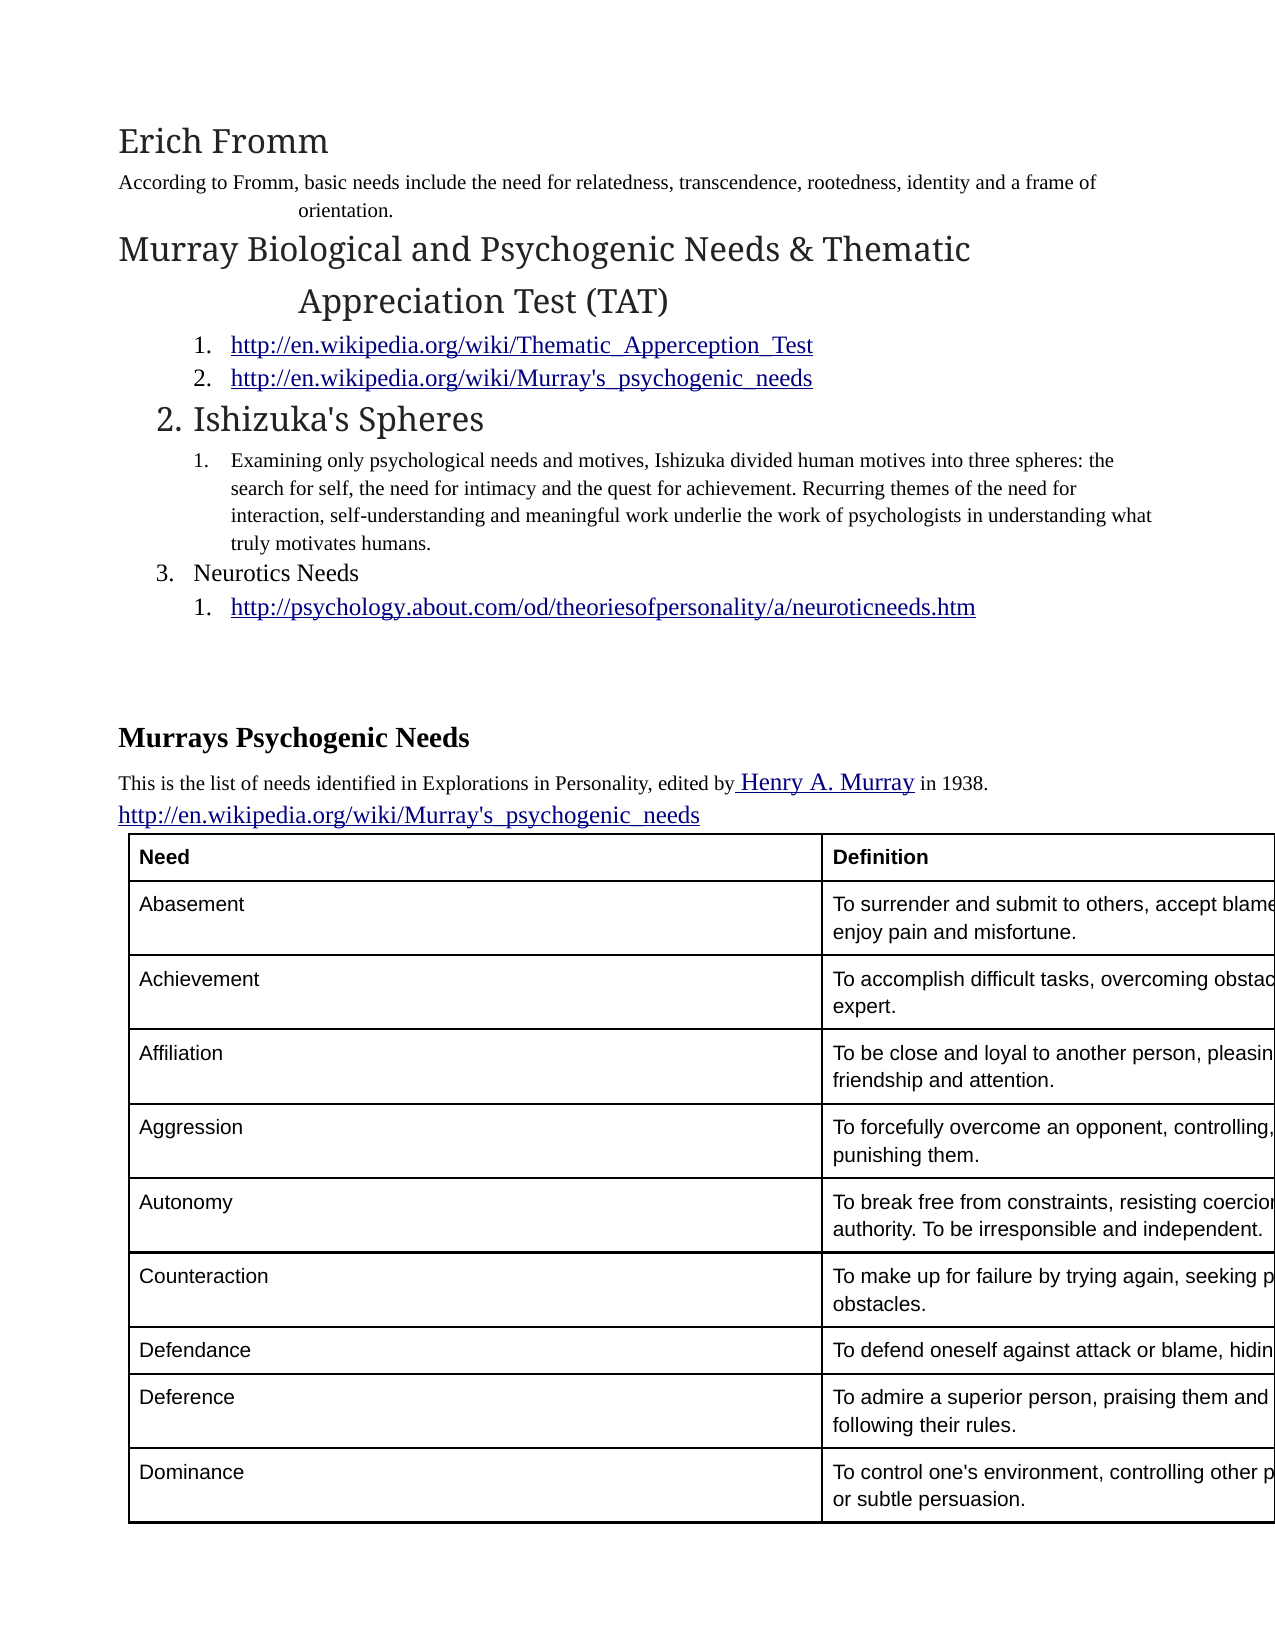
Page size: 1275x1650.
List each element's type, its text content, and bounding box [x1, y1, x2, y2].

table_cell Defendance [130, 1328, 821, 1373]
table_cell To be close and loyal to another person, pleasing them and winning their friendship and attention. [823, 1030, 1274, 1103]
table_cell To surrender and submit to others, accept blame and punishment. To enjoy pain and misfortune. [823, 882, 1274, 954]
table_cell To make up for failure by trying again, seeking pridefully to overcome obstacles. [823, 1254, 1274, 1326]
subtitle Erich Fromm [118, 118, 1157, 163]
table_cell Abasement [130, 882, 821, 954]
table_cell To control one's environment, controlling other people through command or subtle persuasion. [823, 1449, 1274, 1521]
table_cell To admire a superior person, praising them and yielding to them and following their rules. [823, 1375, 1274, 1447]
table_cell Deference [130, 1375, 821, 1447]
table_cell To forcefully overcome an opponent, controlling, taking revenge or punishing them. [823, 1105, 1274, 1177]
table_header Definition [823, 835, 1274, 879]
subtitle Murrays Psychogenic Needs [118, 720, 1157, 753]
table_header Need [130, 835, 821, 879]
text This is the list of needs identified in Explorations in Personality, edited by Henry A. Murray in 1938. [118, 767, 1157, 795]
table_cell To defend oneself against attack or blame, hiding any failure of the self. [823, 1328, 1274, 1373]
subtitle According to Fromm, basic needs include the need for relatedness, transcendence, rootedness, identity and a frame of orientation. [118, 170, 1157, 222]
table_cell Achievement [130, 956, 821, 1028]
table_cell Counteraction [130, 1254, 821, 1326]
text http://en.wikipedia.org/wiki/Murray's_psychogenic_needs [118, 800, 1157, 828]
list http://en.wikipedia.org/wiki/Murray's_psychogenic_needs [193, 363, 1157, 392]
list http://psychology.about.com/od/theoriesofpersonality/a/neuroticneeds.htm [193, 592, 1157, 620]
table_cell To break free from constraints, resisting coercion and dominating authority. To be irresponsible and independent. [823, 1179, 1274, 1251]
table_cell Affiliation [130, 1030, 821, 1103]
table_cell Aggression [130, 1105, 821, 1177]
list Examining only psychological needs and motives, Ishizuka divided human motives into three spheres: the search for self, the need for intimacy and the quest for achievement. Recurring themes of the need for interaction, self-understanding and meaningful work underlie the work of psychologists in understanding what truly motivates humans. [193, 448, 1157, 555]
table_cell Autonomy [130, 1179, 821, 1251]
subtitle Murray Biological and Psychogenic Needs & Thematic Appreciation Test (TAT) [118, 226, 1157, 323]
table_cell Dominance [130, 1449, 821, 1521]
list http://en.wikipedia.org/wiki/Thematic_Apperception_Test [193, 330, 1157, 359]
table_cell To accomplish difficult tasks, overcoming obstacles and becoming expert. [823, 956, 1274, 1028]
list Neurotics Needs [156, 558, 1157, 587]
list Ishizuka's Spheres [156, 396, 1157, 441]
